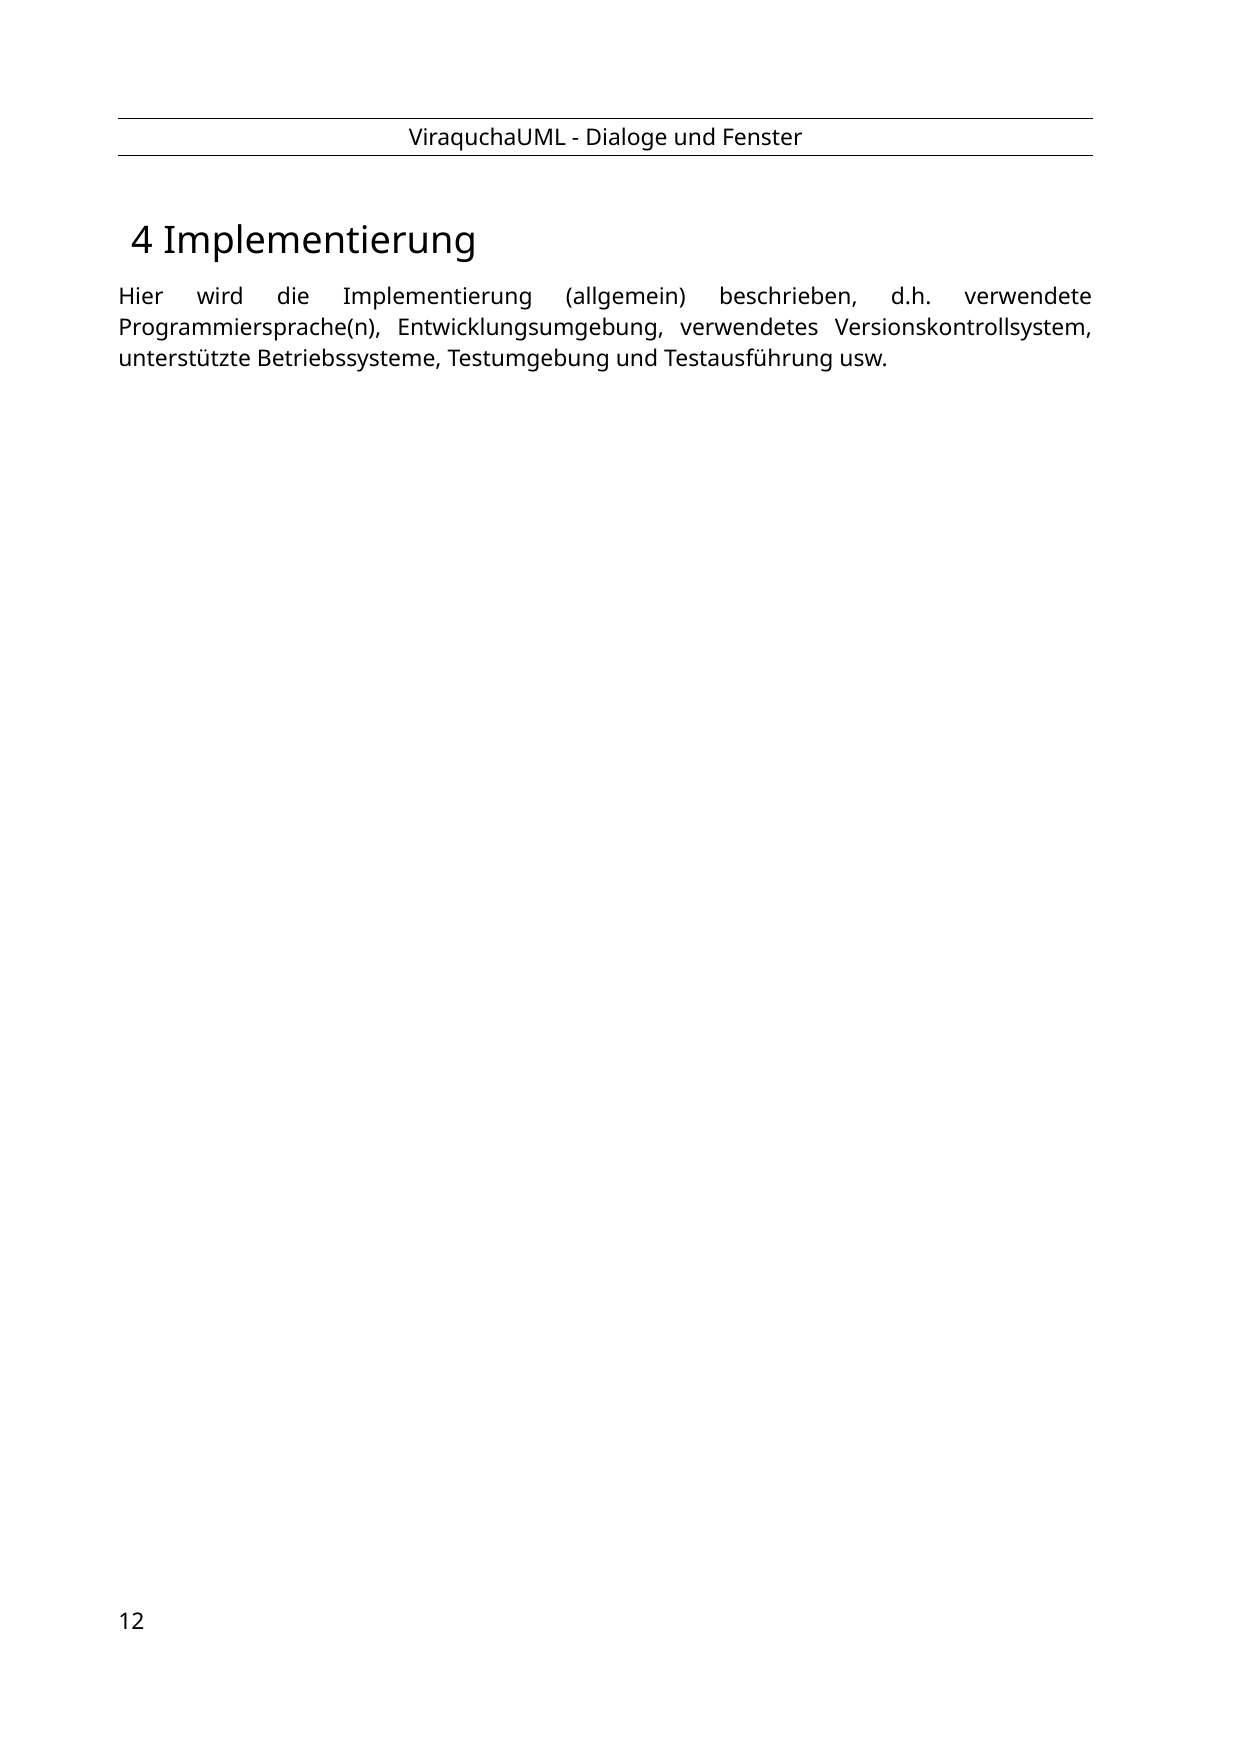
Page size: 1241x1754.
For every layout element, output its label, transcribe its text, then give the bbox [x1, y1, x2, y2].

subtitle Implementierung [118, 210, 1093, 267]
text Hier wird die Implementierung (allgemein) beschrieben, d.h. verwendete Programmiersprache(n), Entwicklungsumgebung, verwendetes Versionskontrollsystem, unterstützte Betriebssysteme, Testumgebung und Testausführung usw. [118, 280, 1093, 374]
